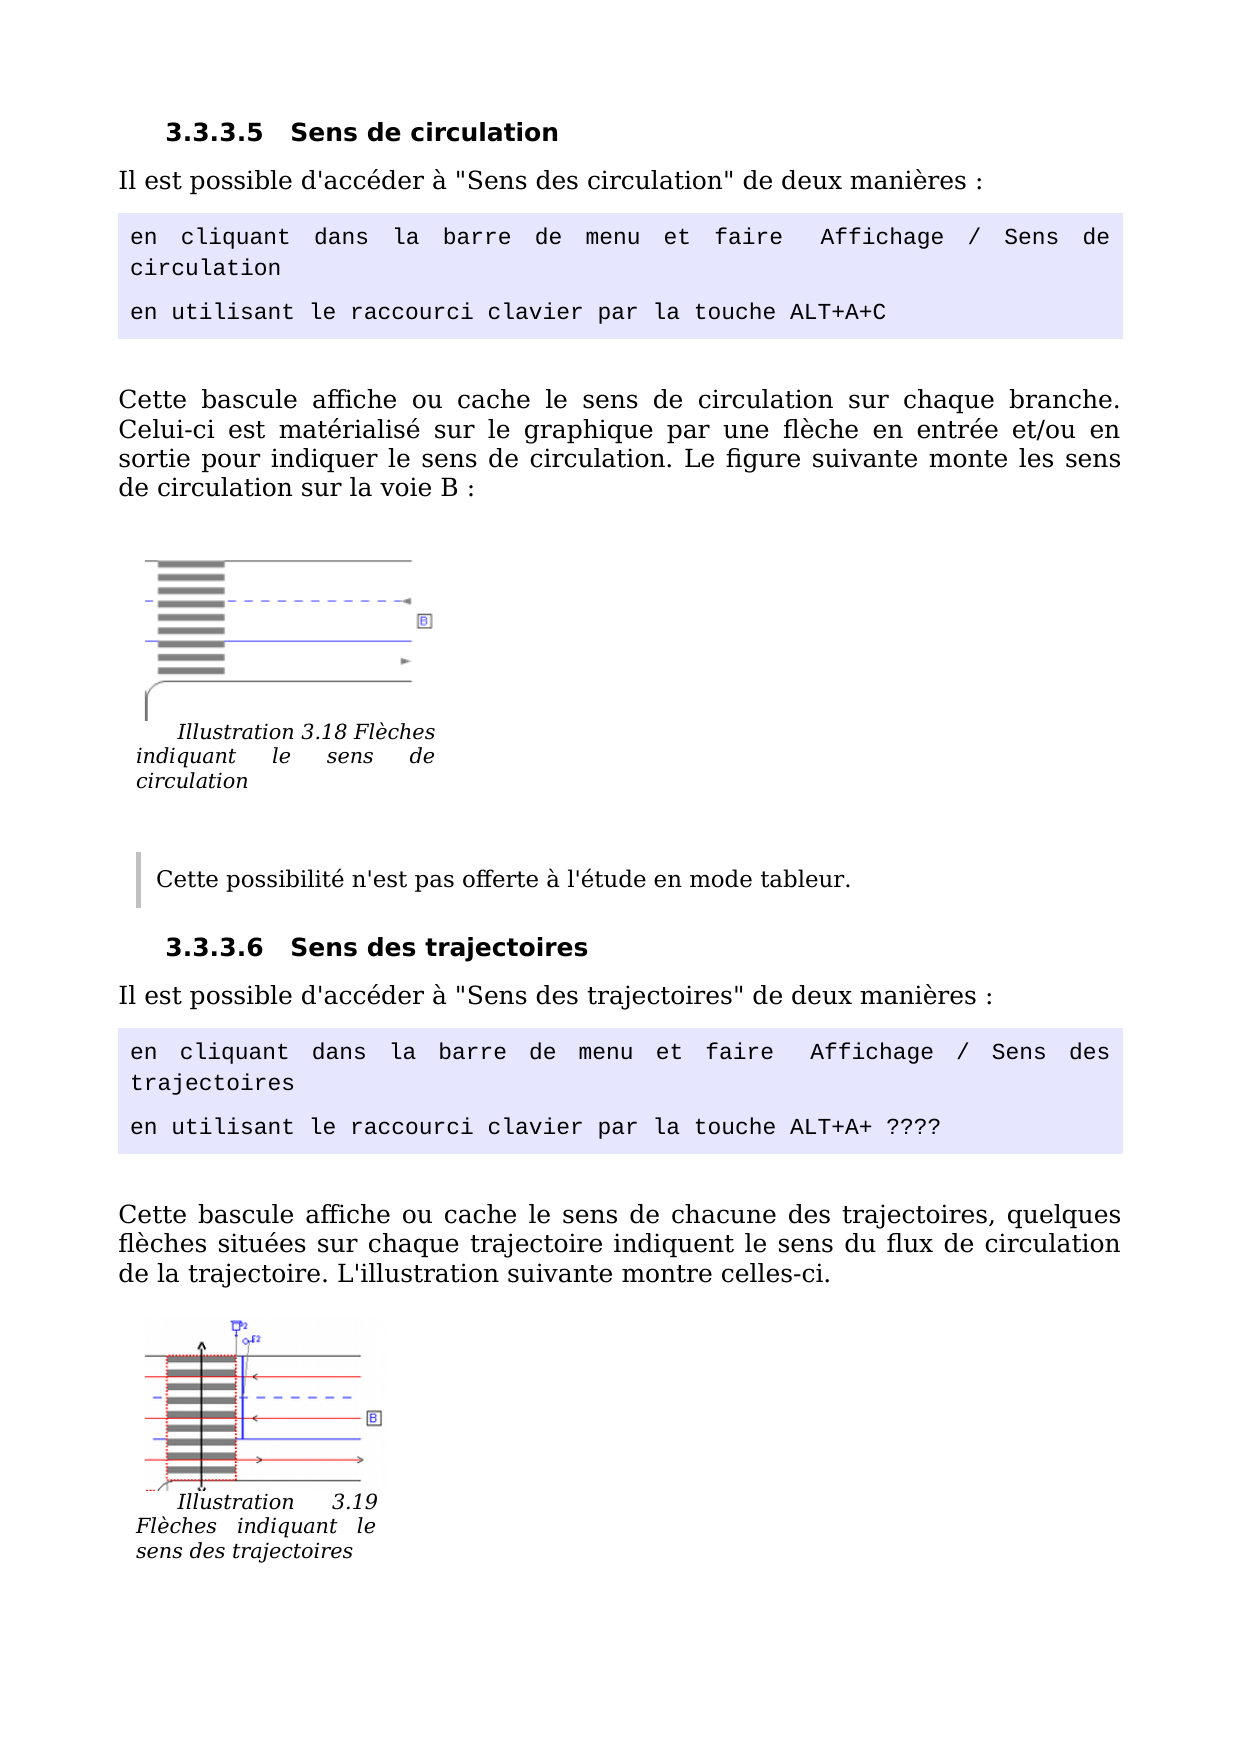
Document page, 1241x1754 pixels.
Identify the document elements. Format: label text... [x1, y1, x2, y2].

subtitle Sens de circulation [17, 118, 1122, 147]
text Illustration 3.19 Flèches indiquant le sens des trajectoires [136, 1317, 378, 1563]
text en utilisant le raccourci clavier par la touche ALT+A+C [119, 288, 1122, 338]
text Il est possible d'accéder à "Sens des circulation" de deux manières : [118, 166, 1122, 195]
subtitle Sens des trajectoires [17, 933, 1122, 962]
text Cette possibilité n'est pas offerte à l'étude en mode tableur. [141, 852, 1122, 908]
text Illustration 3.18 Flèches indiquant le sens de circulation [136, 532, 437, 793]
text Cette bascule affiche ou cache le sens de chacune des trajectoires, quelques flèches situées sur chaque trajectoire indiquent le sens du flux de circulation de la trajectoire. L'illustration suivante montre celles-ci. [118, 1200, 1122, 1288]
text en cliquant dans la barre de menu et faire Affichage / Sens de circulation [119, 214, 1122, 283]
text Il est possible d'accéder à "Sens des trajectoires" de deux manières : [118, 981, 1122, 1010]
picture [144, 1317, 387, 1491]
picture [144, 531, 446, 721]
text en utilisant le raccourci clavier par la touche ALT+A+ ???? [119, 1103, 1122, 1153]
text Cette bascule affiche ou cache le sens de circulation sur chaque branche. Celui-ci est matérialisé sur le graphique par une flèche en entrée et/ou en sortie pour indiquer le sens de circulation. Le figure suivante monte les sens de circulation sur la voie B : [118, 386, 1122, 503]
text en cliquant dans la barre de menu et faire Affichage / Sens des trajectoires [119, 1029, 1122, 1097]
